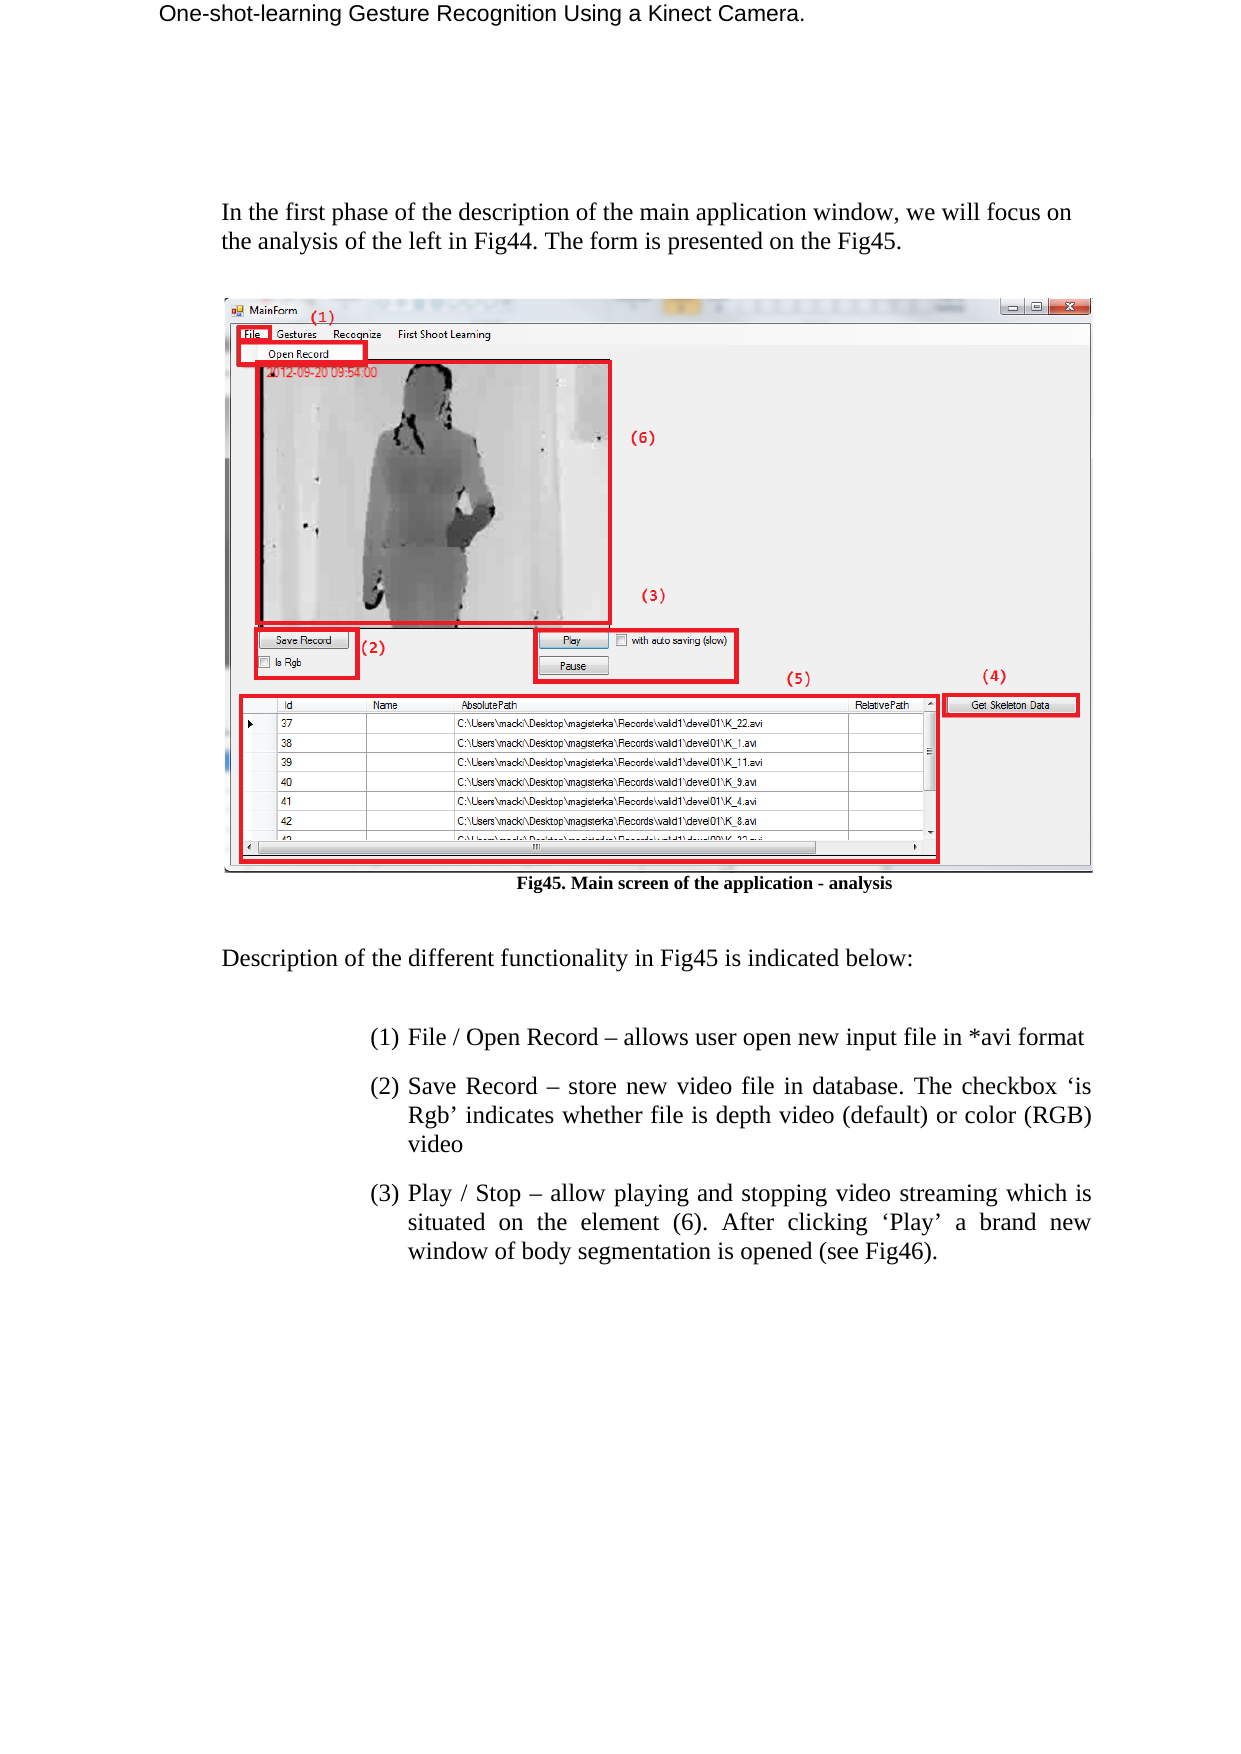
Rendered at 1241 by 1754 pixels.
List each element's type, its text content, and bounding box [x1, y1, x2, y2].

list Save Record – store new video file in database. The checkbox ‘is Rgb’ indicates whether file is depth video (default) or color (RGB) video [370, 1071, 1093, 1158]
list Play / Stop – allow playing and stopping video streaming which is situated on the element (6). After clicking ‘Play’ a brand new window of body segmentation is opened (see Fig46). [370, 1178, 1093, 1265]
text In the first phase of the description of the main application window, we will focus on the analysis of the left in Fig44. The form is presented on the Fig45. [221, 197, 1093, 255]
text Fig45. Main screen of the application - analysis [443, 873, 1093, 894]
list File / Open Record – allows user open new input file in *avi format [370, 1022, 1093, 1051]
text Description of the different functionality in Fig45 is indicated below: [148, 943, 1093, 972]
